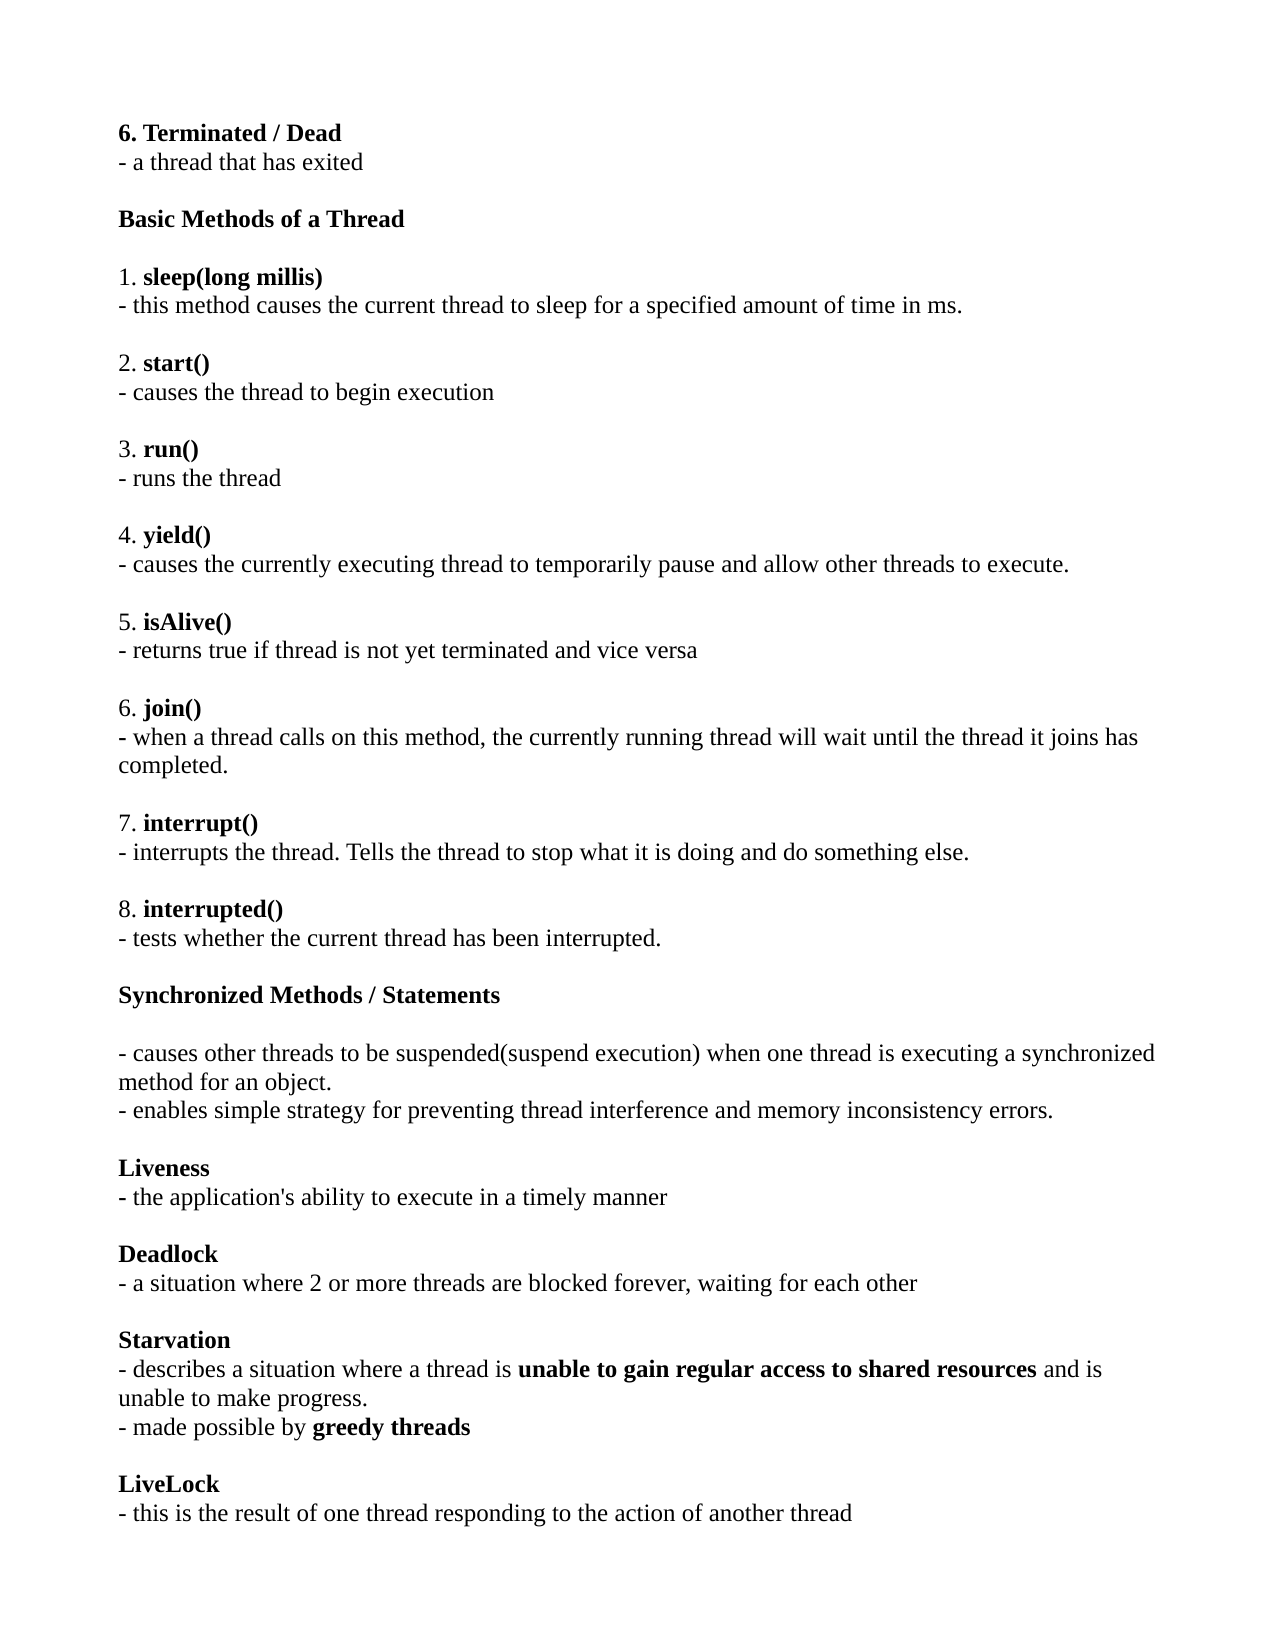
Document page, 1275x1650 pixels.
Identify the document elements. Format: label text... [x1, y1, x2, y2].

text - tests whether the current thread has been interrupted. [118, 923, 1157, 952]
text - enables simple strategy for preventing thread interference and memory inconsistency errors. [118, 1096, 1157, 1124]
text LiveLock [118, 1469, 1157, 1498]
text 4. yield() [118, 521, 1157, 549]
text Deadlock [118, 1239, 1157, 1268]
text 5. isAlive() [118, 607, 1157, 636]
text - a thread that has exited [118, 147, 1157, 176]
text - interrupts the thread. Tells the thread to stop what it is doing and do something else. [118, 837, 1157, 866]
text Basic Methods of a Thread [118, 204, 1157, 233]
text 8. interrupted() [118, 894, 1157, 923]
text - made possible by greedy threads [118, 1412, 1157, 1441]
text - the application's ability to execute in a timely manner [118, 1182, 1157, 1211]
text 7. interrupt() [118, 808, 1157, 837]
text - this method causes the current thread to sleep for a specified amount of time in ms. [118, 291, 1157, 319]
text - returns true if thread is not yet terminated and vice versa [118, 636, 1157, 664]
text 6. Terminated / Dead [118, 118, 1157, 147]
text - when a thread calls on this method, the currently running thread will wait until the thread it joins has completed. [118, 722, 1157, 779]
text - a situation where 2 or more threads are blocked forever, waiting for each other [118, 1268, 1157, 1297]
text - causes other threads to be suspended(suspend execution) when one thread is executing a synchronized method for an object. [118, 1038, 1157, 1096]
text - causes the currently executing thread to temporarily pause and allow other threads to execute. [118, 549, 1157, 578]
text 3. run() [118, 434, 1157, 463]
text - describes a situation where a thread is unable to gain regular access to shared resources and is unable to make progress. [118, 1354, 1157, 1412]
text Synchronized Methods / Statements [118, 981, 1157, 1009]
text - runs the thread [118, 463, 1157, 492]
text Starvation [118, 1326, 1157, 1354]
text - causes the thread to begin execution [118, 377, 1157, 406]
text 2. start() [118, 348, 1157, 377]
text 6. join() [118, 693, 1157, 722]
text 1. sleep(long millis) [118, 262, 1157, 291]
text Liveness [118, 1153, 1157, 1182]
text - this is the result of one thread responding to the action of another thread [118, 1498, 1157, 1527]
